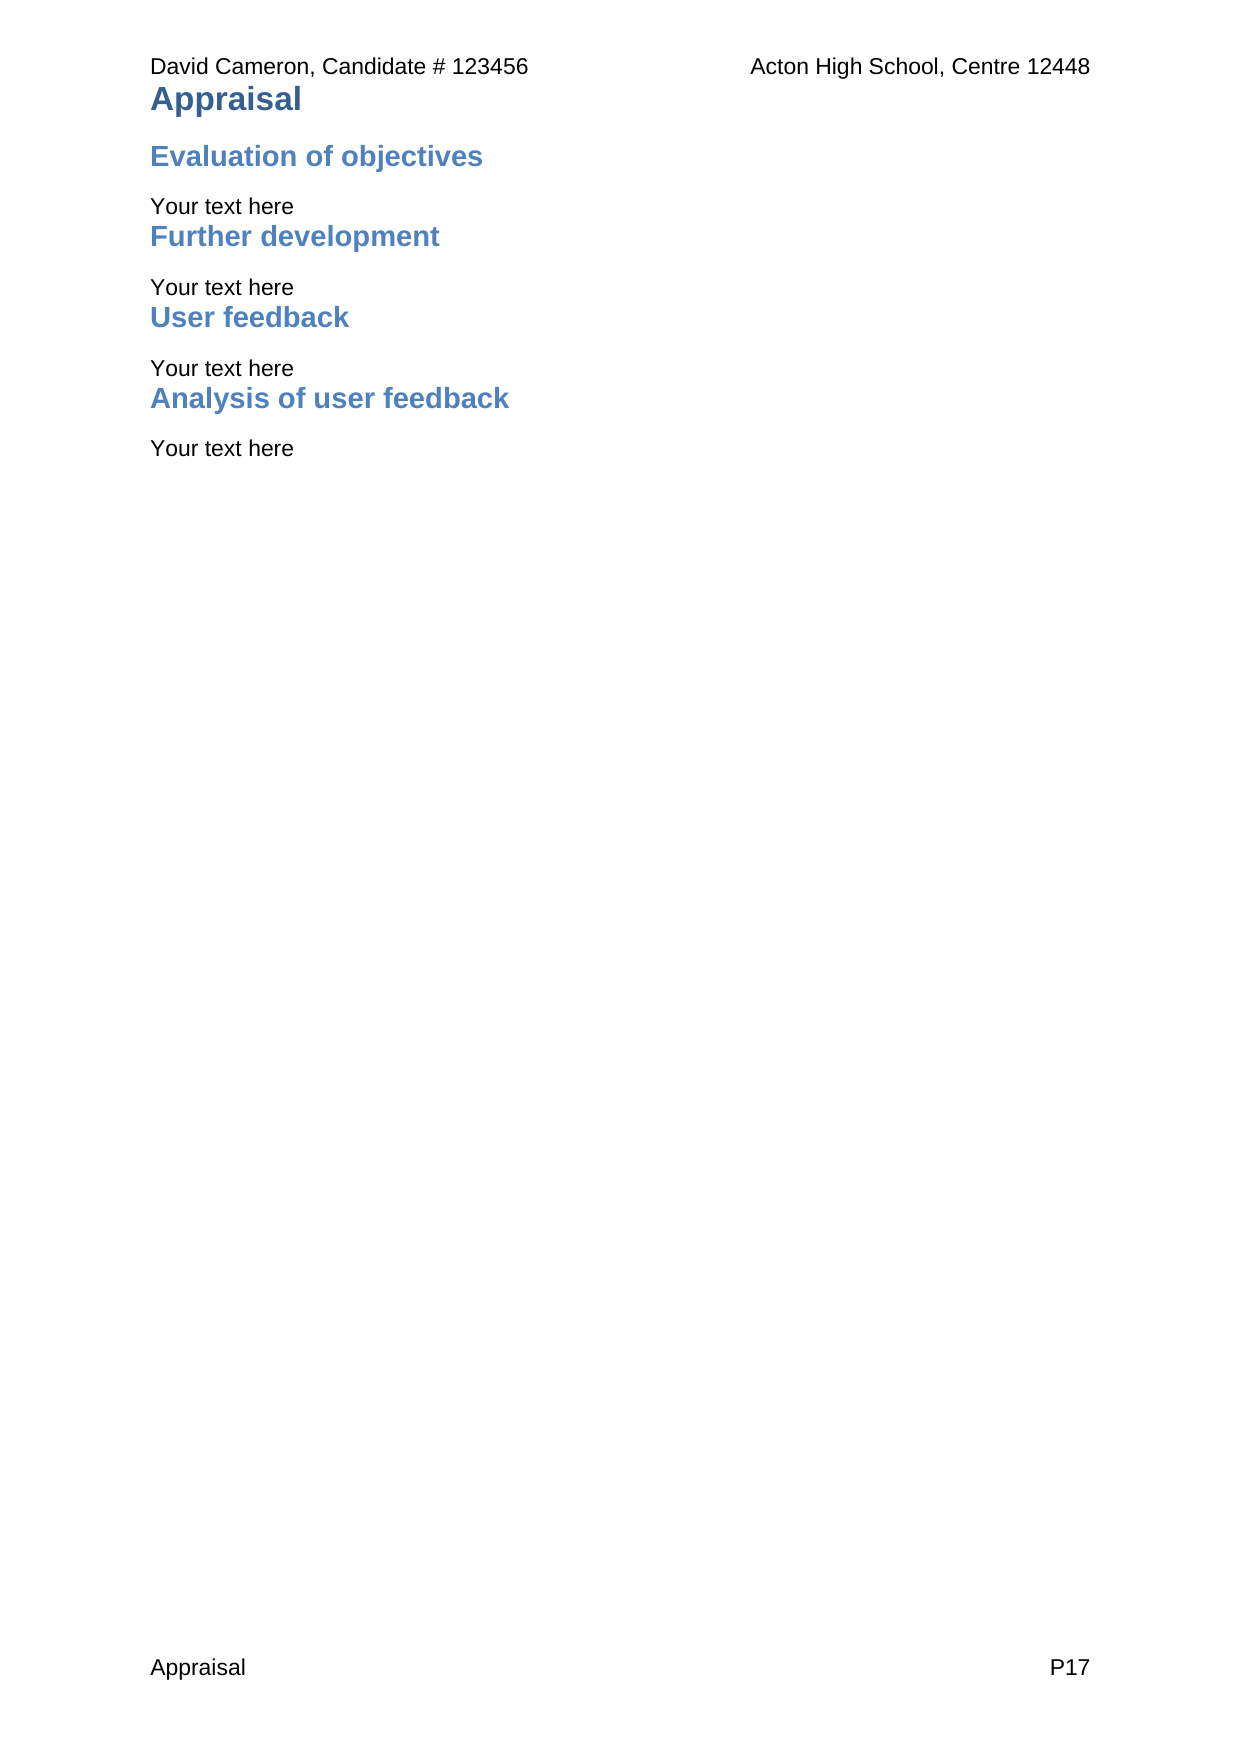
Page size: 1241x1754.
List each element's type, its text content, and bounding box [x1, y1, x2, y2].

subtitle User feedback [150, 300, 1090, 334]
subtitle Further development [150, 219, 1090, 253]
subtitle Evaluation of objectives [150, 139, 1090, 172]
text Your text here [150, 274, 1090, 300]
text Your text here [150, 354, 1090, 381]
text Your text here [150, 193, 1090, 219]
subtitle Appraisal [150, 79, 1090, 118]
text Your text here [150, 435, 1090, 462]
subtitle Analysis of user feedback [150, 381, 1090, 414]
